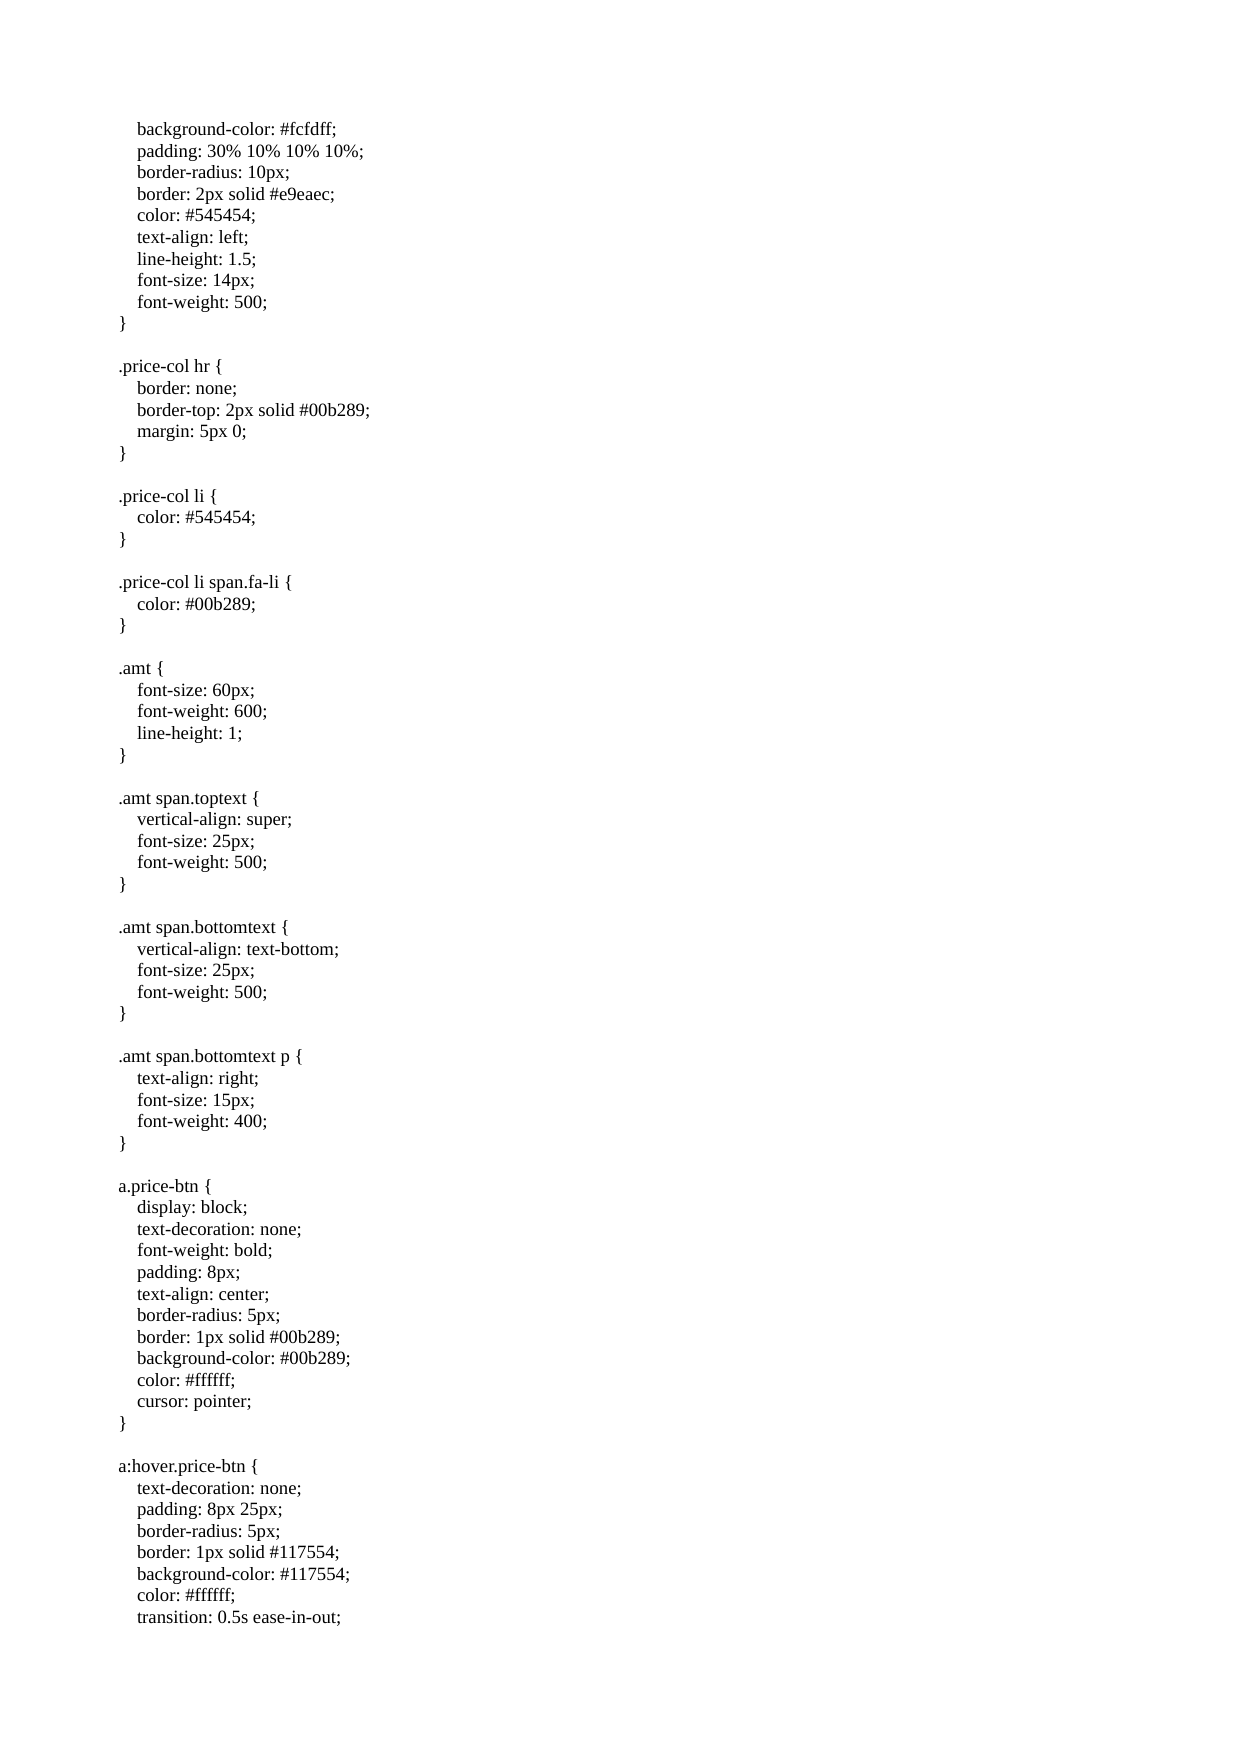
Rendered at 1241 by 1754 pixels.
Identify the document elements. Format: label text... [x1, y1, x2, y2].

text } [118, 1002, 1122, 1024]
text font-weight: bold; [118, 1239, 1122, 1261]
text } [118, 312, 1122, 334]
text font-weight: 400; [118, 1110, 1122, 1132]
text font-size: 15px; [118, 1088, 1122, 1110]
text text-align: right; [118, 1067, 1122, 1088]
text text-align: center; [118, 1282, 1122, 1304]
text font-weight: 500; [118, 291, 1122, 312]
text background-color: #fcfdff; [118, 118, 1122, 140]
text .price-col li span.fa-li { [118, 571, 1122, 592]
text } [118, 1412, 1122, 1433]
text a:hover.price-btn { [118, 1455, 1122, 1477]
text padding: 8px 25px; [118, 1498, 1122, 1520]
text transition: 0.5s ease-in-out; [118, 1606, 1122, 1627]
text font-size: 14px; [118, 269, 1122, 291]
text margin: 5px 0; [118, 420, 1122, 442]
text color: #00b289; [118, 592, 1122, 614]
text .amt span.bottomtext p { [118, 1045, 1122, 1067]
text padding: 30% 10% 10% 10%; [118, 140, 1122, 161]
text .amt span.toptext { [118, 787, 1122, 808]
text } [118, 1132, 1122, 1153]
text color: #545454; [118, 204, 1122, 226]
text .price-col hr { [118, 355, 1122, 377]
text font-weight: 500; [118, 981, 1122, 1002]
text text-decoration: none; [118, 1218, 1122, 1239]
text border: 1px solid #00b289; [118, 1326, 1122, 1347]
text text-decoration: none; [118, 1477, 1122, 1498]
text } [118, 873, 1122, 894]
text color: #ffffff; [118, 1584, 1122, 1606]
text border: none; [118, 377, 1122, 398]
text border-radius: 5px; [118, 1304, 1122, 1326]
text line-height: 1; [118, 722, 1122, 743]
text cursor: pointer; [118, 1390, 1122, 1412]
text background-color: #00b289; [118, 1347, 1122, 1369]
text border: 1px solid #117554; [118, 1541, 1122, 1563]
text font-size: 25px; [118, 959, 1122, 981]
text .amt { [118, 657, 1122, 679]
text color: #ffffff; [118, 1369, 1122, 1390]
text vertical-align: text-bottom; [118, 937, 1122, 959]
text background-color: #117554; [118, 1563, 1122, 1584]
text } [118, 614, 1122, 636]
text a.price-btn { [118, 1175, 1122, 1196]
text font-weight: 500; [118, 851, 1122, 873]
text display: block; [118, 1196, 1122, 1218]
text font-weight: 600; [118, 700, 1122, 722]
text padding: 8px; [118, 1261, 1122, 1282]
text } [118, 743, 1122, 765]
text .amt span.bottomtext { [118, 916, 1122, 937]
text font-size: 60px; [118, 679, 1122, 700]
text color: #545454; [118, 506, 1122, 528]
text border-radius: 10px; [118, 161, 1122, 183]
text line-height: 1.5; [118, 247, 1122, 269]
text vertical-align: super; [118, 808, 1122, 830]
text } [118, 442, 1122, 463]
text border-top: 2px solid #00b289; [118, 398, 1122, 420]
text } [118, 528, 1122, 549]
text text-align: left; [118, 226, 1122, 247]
text border: 2px solid #e9eaec; [118, 183, 1122, 204]
text .price-col li { [118, 485, 1122, 506]
text font-size: 25px; [118, 830, 1122, 851]
text border-radius: 5px; [118, 1520, 1122, 1541]
